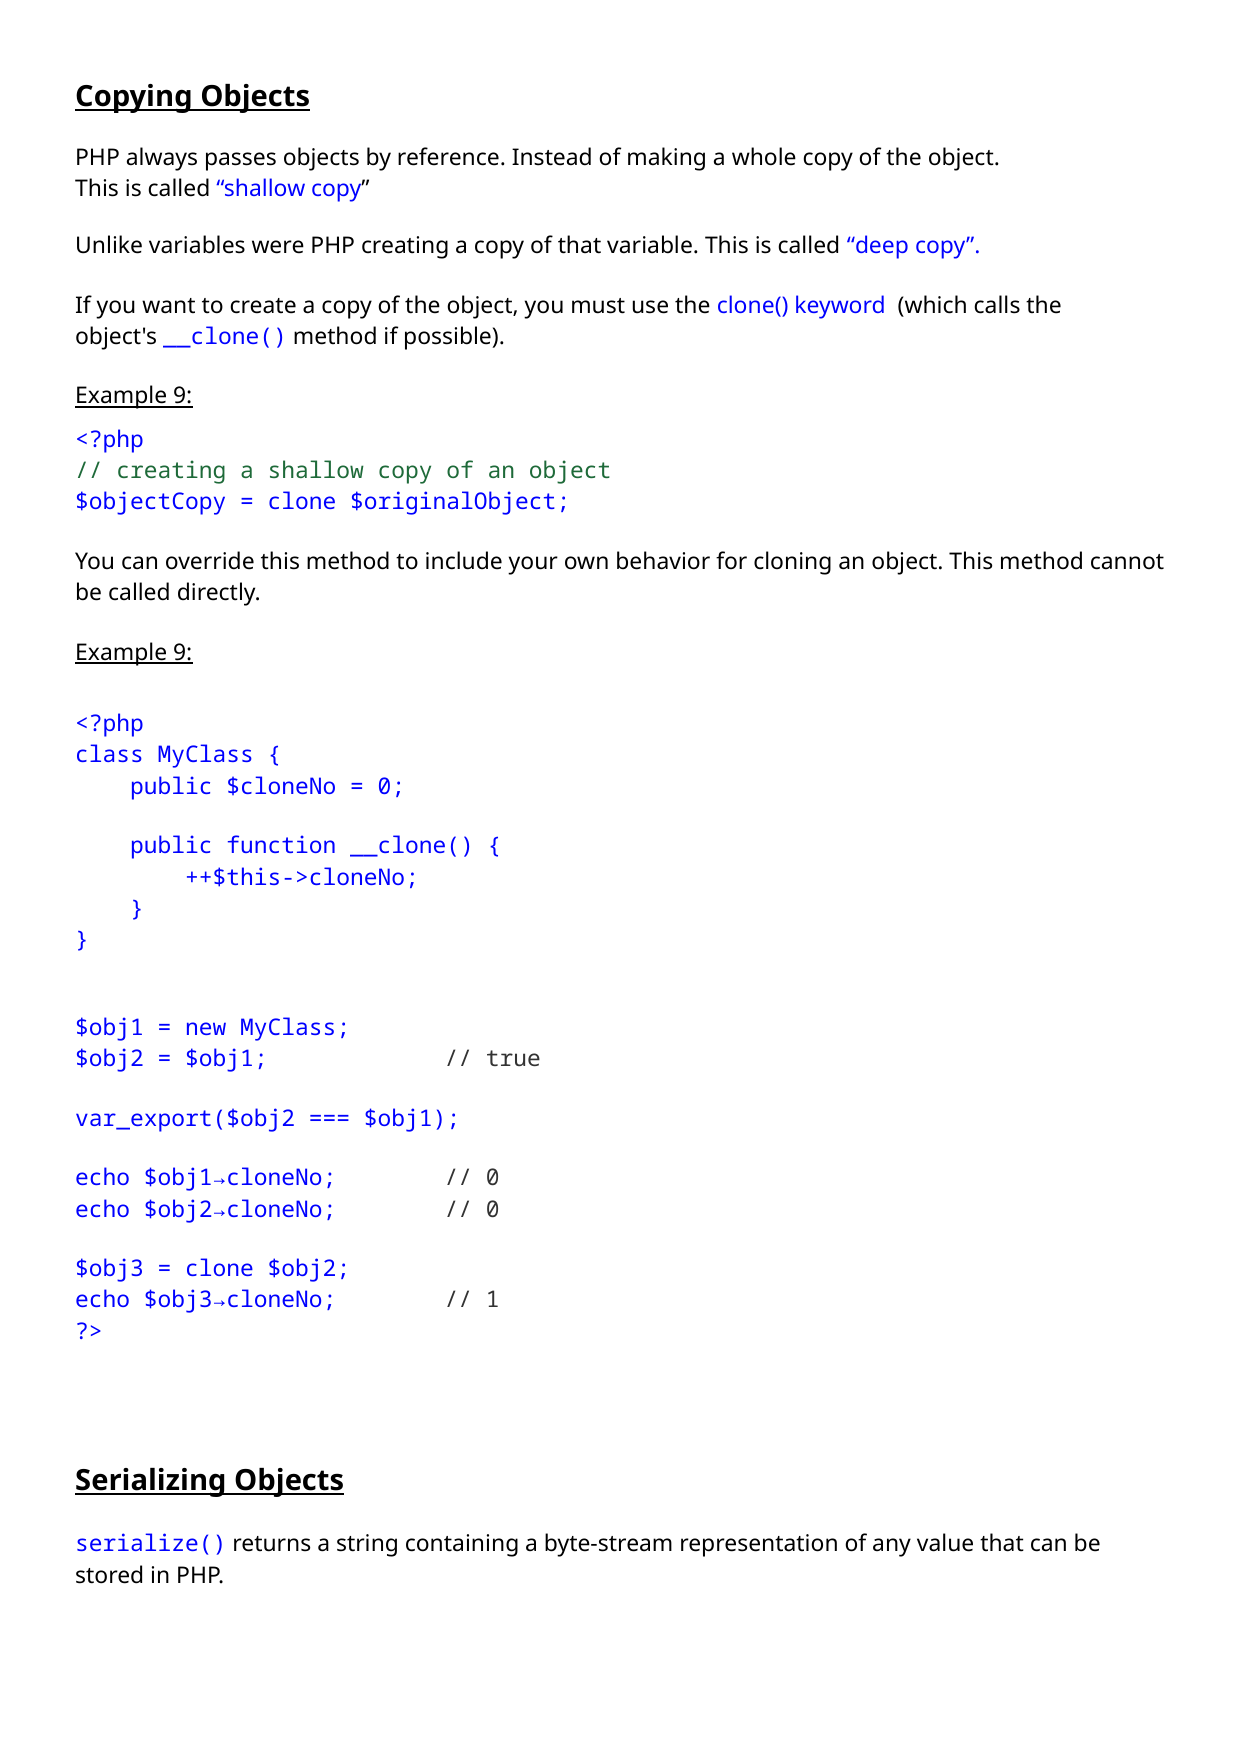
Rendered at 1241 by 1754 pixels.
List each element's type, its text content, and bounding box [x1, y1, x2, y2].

text $objectCopy = clone $originalObject; [75, 485, 1166, 516]
text $obj1 = new MyClass; [75, 1011, 1166, 1042]
text $obj3 = clone $obj2; [75, 1252, 1166, 1283]
text If you want to create a copy of the object, you must use the clone() keyword (which calls the object's __clone() method if possible). [75, 289, 1166, 351]
text This is called “shallow copy” [75, 172, 1166, 203]
text echo $obj1→cloneNo; // 0 [75, 1161, 1166, 1193]
text public $cloneNo = 0; [75, 770, 1166, 801]
text echo $obj3→cloneNo; // 1 [75, 1283, 1166, 1315]
text serialize() returns a string containing a byte-stream representation of any value that can be stored in PHP. [75, 1527, 1166, 1590]
text <?php [75, 422, 1166, 454]
text PHP always passes objects by reference. Instead of making a whole copy of the object. [75, 141, 1166, 172]
text ++$this->cloneNo; [75, 861, 1166, 892]
text Unlike variables were PHP creating a copy of that variable. This is called “deep copy”. [75, 229, 1166, 260]
text class MyClass { [75, 738, 1166, 770]
text <?php [75, 707, 1166, 738]
text // creating a shallow copy of an object [75, 454, 1166, 485]
text var_export($obj2 === $obj1); [75, 1102, 1166, 1133]
text You can override this method to include your own behavior for cloning an object. This method cannot be called directly. [75, 544, 1166, 607]
text Example 9: [75, 379, 1166, 411]
text $obj2 = $obj1; // true [75, 1042, 1166, 1073]
text echo $obj2→cloneNo; // 0 [75, 1193, 1166, 1224]
text ?> [75, 1315, 1166, 1346]
text Copying Objects [75, 75, 1166, 115]
text } [75, 892, 1166, 923]
text public function __clone() { [75, 829, 1166, 861]
text } [75, 923, 1166, 954]
text Example 9: [75, 635, 1166, 667]
text Serializing Objects [75, 1459, 1166, 1499]
